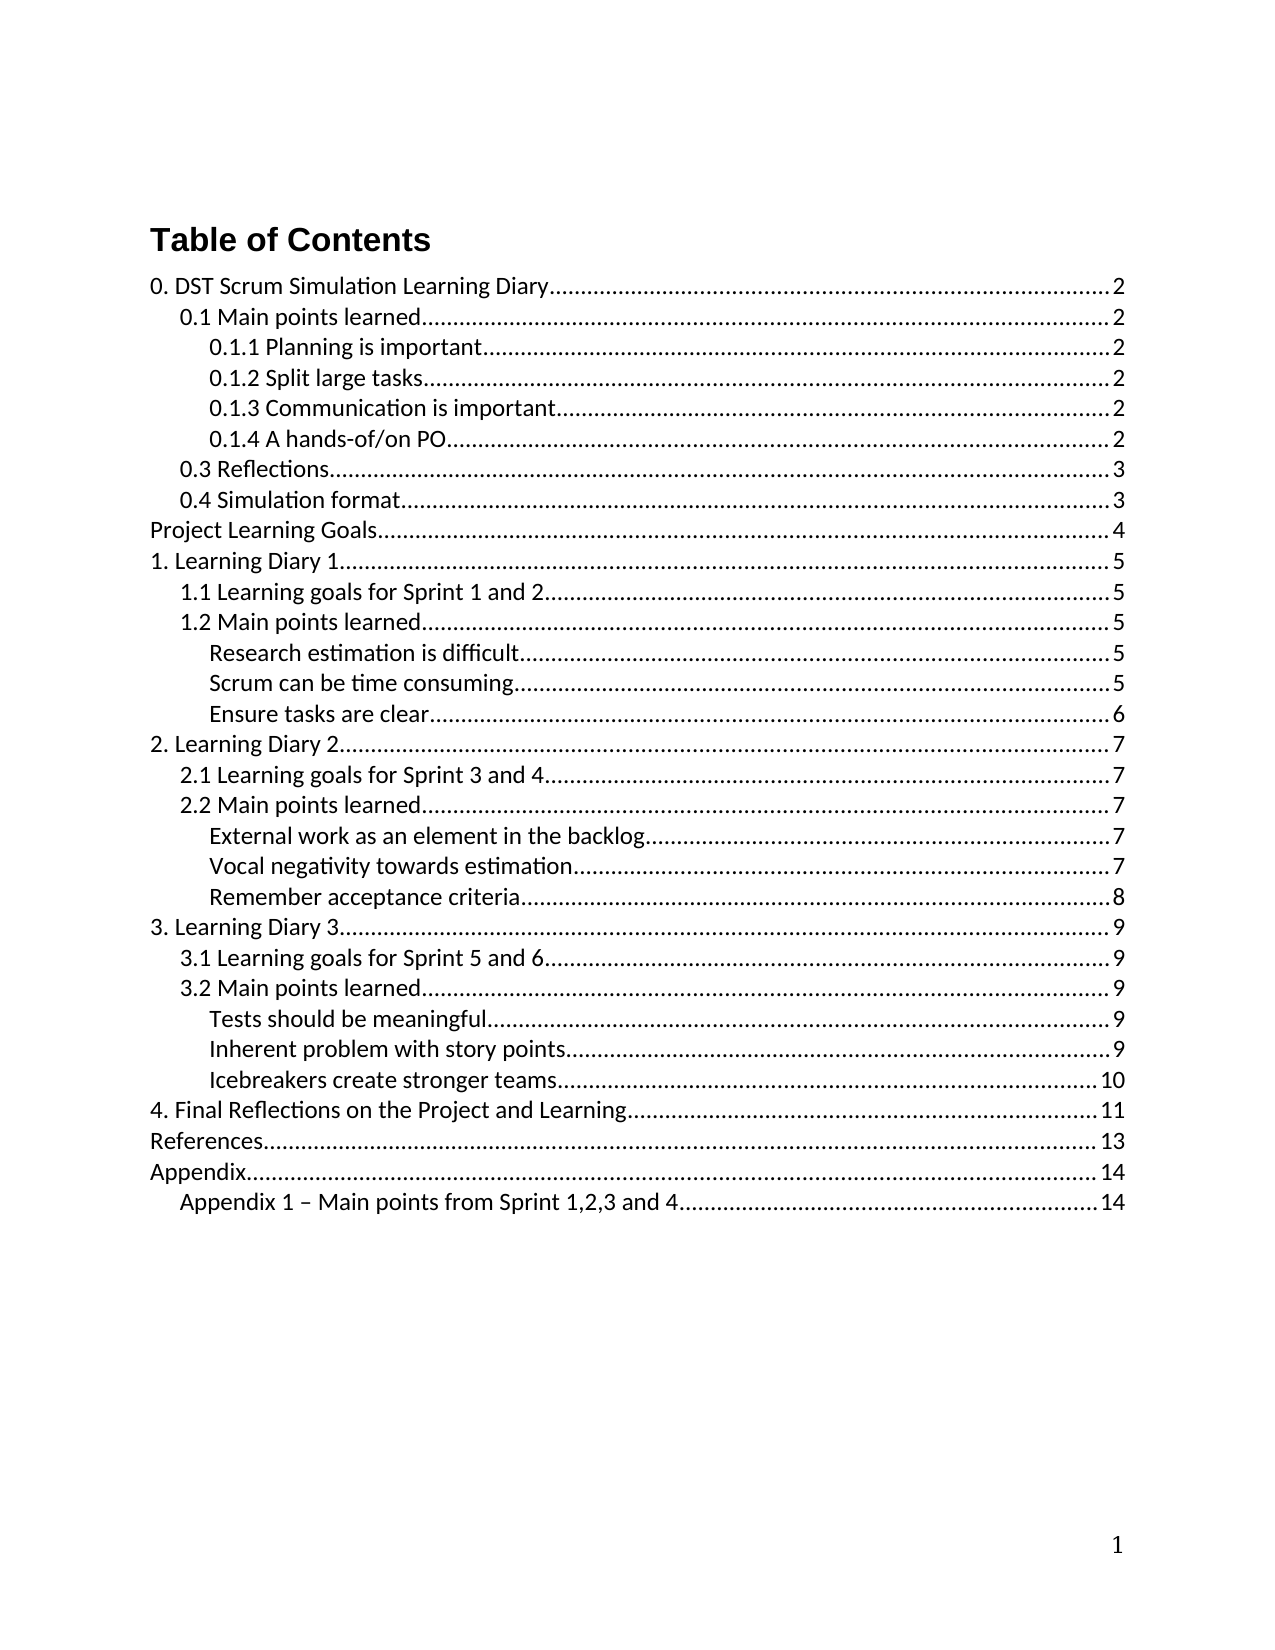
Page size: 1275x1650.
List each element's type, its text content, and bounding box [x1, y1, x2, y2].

text 3.2 Main points learned 9 [179, 972, 1125, 1003]
text Scrum can be time consuming 5 [209, 667, 1125, 698]
text 0.1 Main points learned 2 [179, 301, 1125, 332]
text 4. Final Reflections on the Project and Learning 11 [150, 1094, 1125, 1125]
text 0. DST Scrum Simulation Learning Diary 2 [150, 271, 1125, 301]
text Icebreakers create stronger teams 10 [209, 1064, 1125, 1094]
text 3. Learning Diary 3 9 [150, 911, 1125, 942]
text Remember acceptance criteria 8 [209, 881, 1125, 911]
text References 13 [150, 1125, 1125, 1156]
text 0.1.1 Planning is important 2 [209, 332, 1125, 362]
text 1. Learning Diary 1 5 [150, 545, 1125, 576]
text 3.1 Learning goals for Sprint 5 and 6 9 [179, 942, 1125, 972]
text 0.3 Reflections 3 [179, 454, 1125, 484]
text Appendix 14 [150, 1156, 1125, 1186]
text 0.1.2 Split large tasks 2 [209, 362, 1125, 393]
text 2. Learning Diary 2 7 [150, 728, 1125, 759]
text External work as an element in the backlog 7 [209, 820, 1125, 850]
text Ensure tasks are clear 6 [209, 698, 1125, 728]
text Vocal negativity towards estimation 7 [209, 850, 1125, 881]
text Research estimation is difficult 5 [209, 637, 1125, 667]
text 0.1.3 Communication is important 2 [209, 393, 1125, 423]
text Appendix 1 – Main points from Sprint 1,2,3 and 4 14 [179, 1186, 1125, 1217]
text 1.2 Main points learned 5 [179, 606, 1125, 637]
text Project Learning Goals 4 [150, 515, 1125, 545]
text 1.1 Learning goals for Sprint 1 and 2 5 [179, 576, 1125, 606]
text Inherent problem with story points 9 [209, 1033, 1125, 1064]
text 2.1 Learning goals for Sprint 3 and 4 7 [179, 759, 1125, 789]
subtitle Table of Contents [150, 219, 1125, 258]
text 0.1.4 A hands-of/on PO 2 [209, 423, 1125, 454]
text 2.2 Main points learned 7 [179, 789, 1125, 820]
text 0.4 Simulation format 3 [179, 484, 1125, 515]
text Tests should be meaningful 9 [209, 1003, 1125, 1033]
